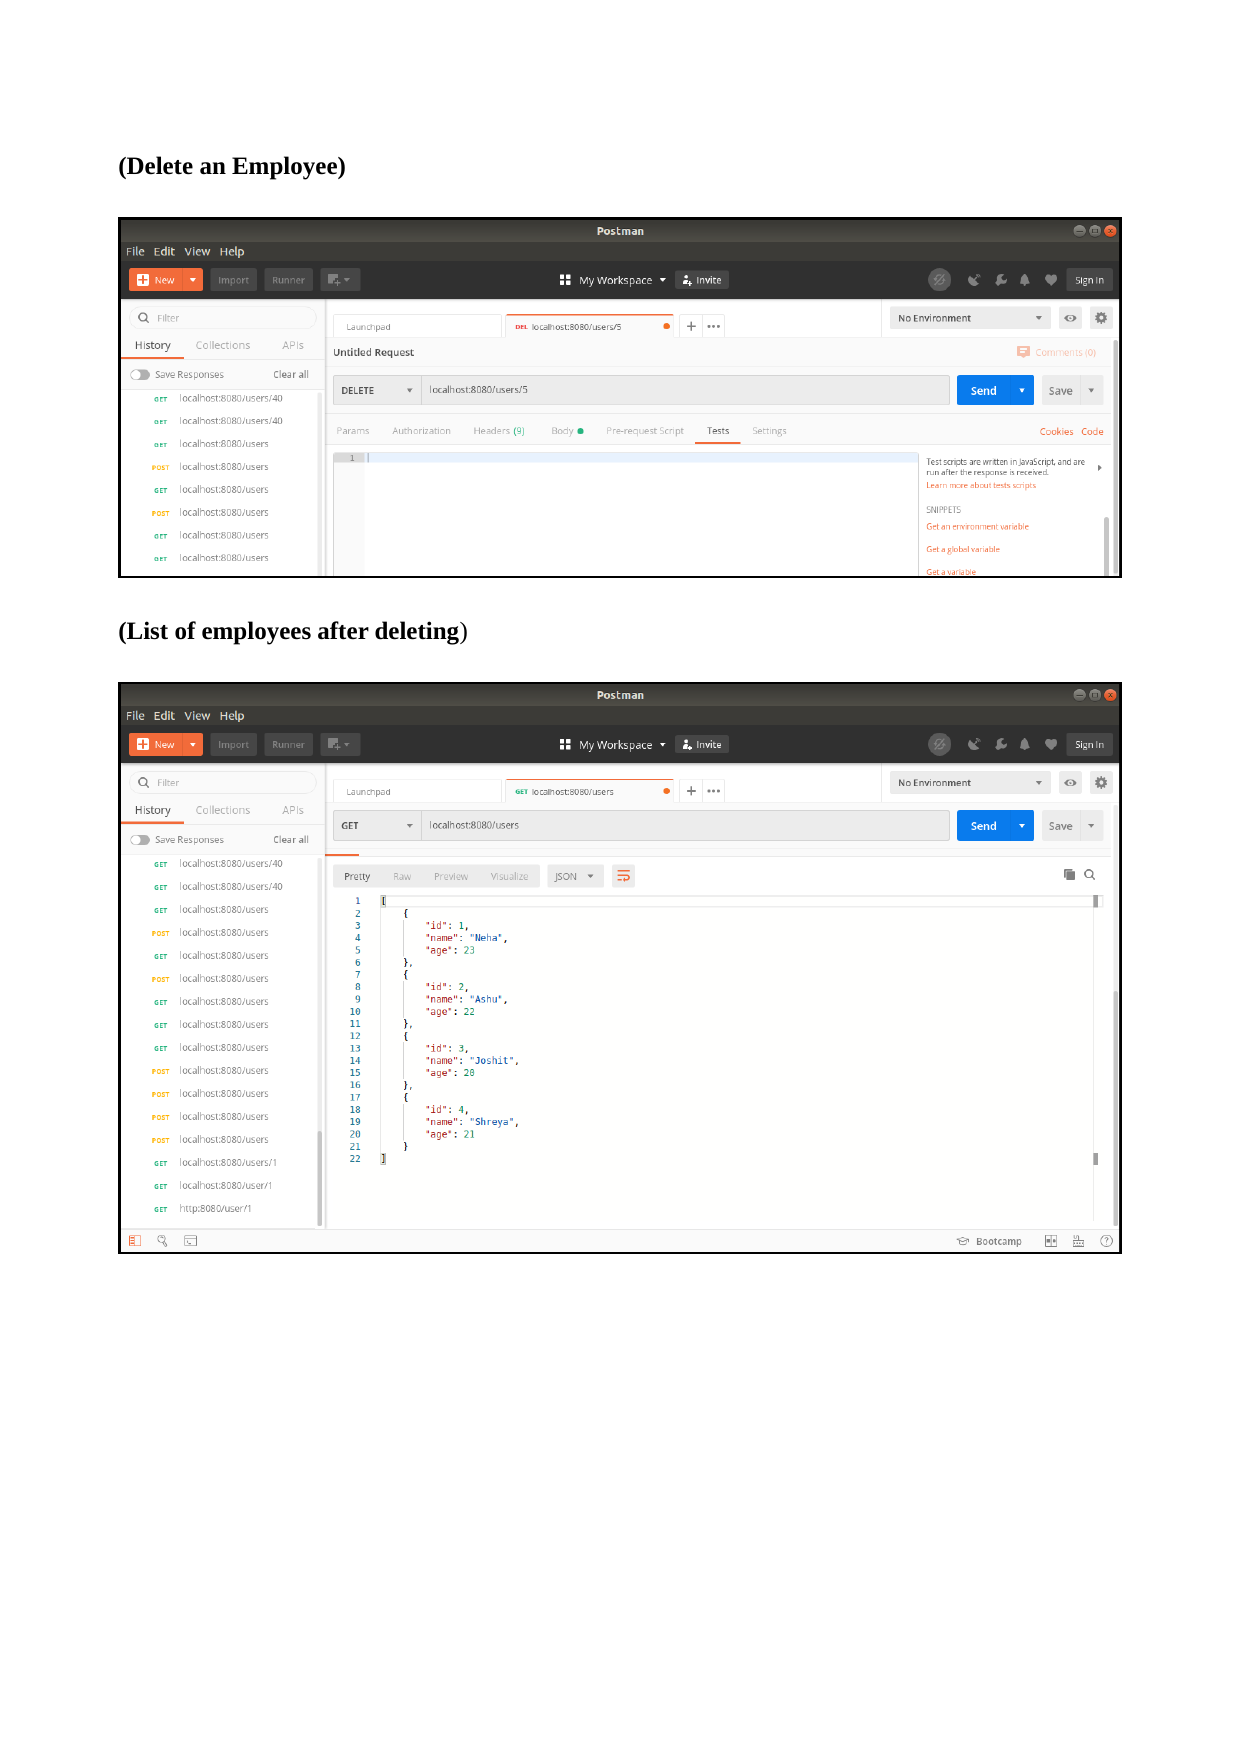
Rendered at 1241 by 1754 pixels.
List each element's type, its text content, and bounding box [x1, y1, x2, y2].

picture [121, 220, 1120, 576]
text (Delete an Employee) [118, 151, 1122, 180]
picture [121, 684, 1120, 1252]
text (List of employees after deleting) [118, 616, 1122, 644]
